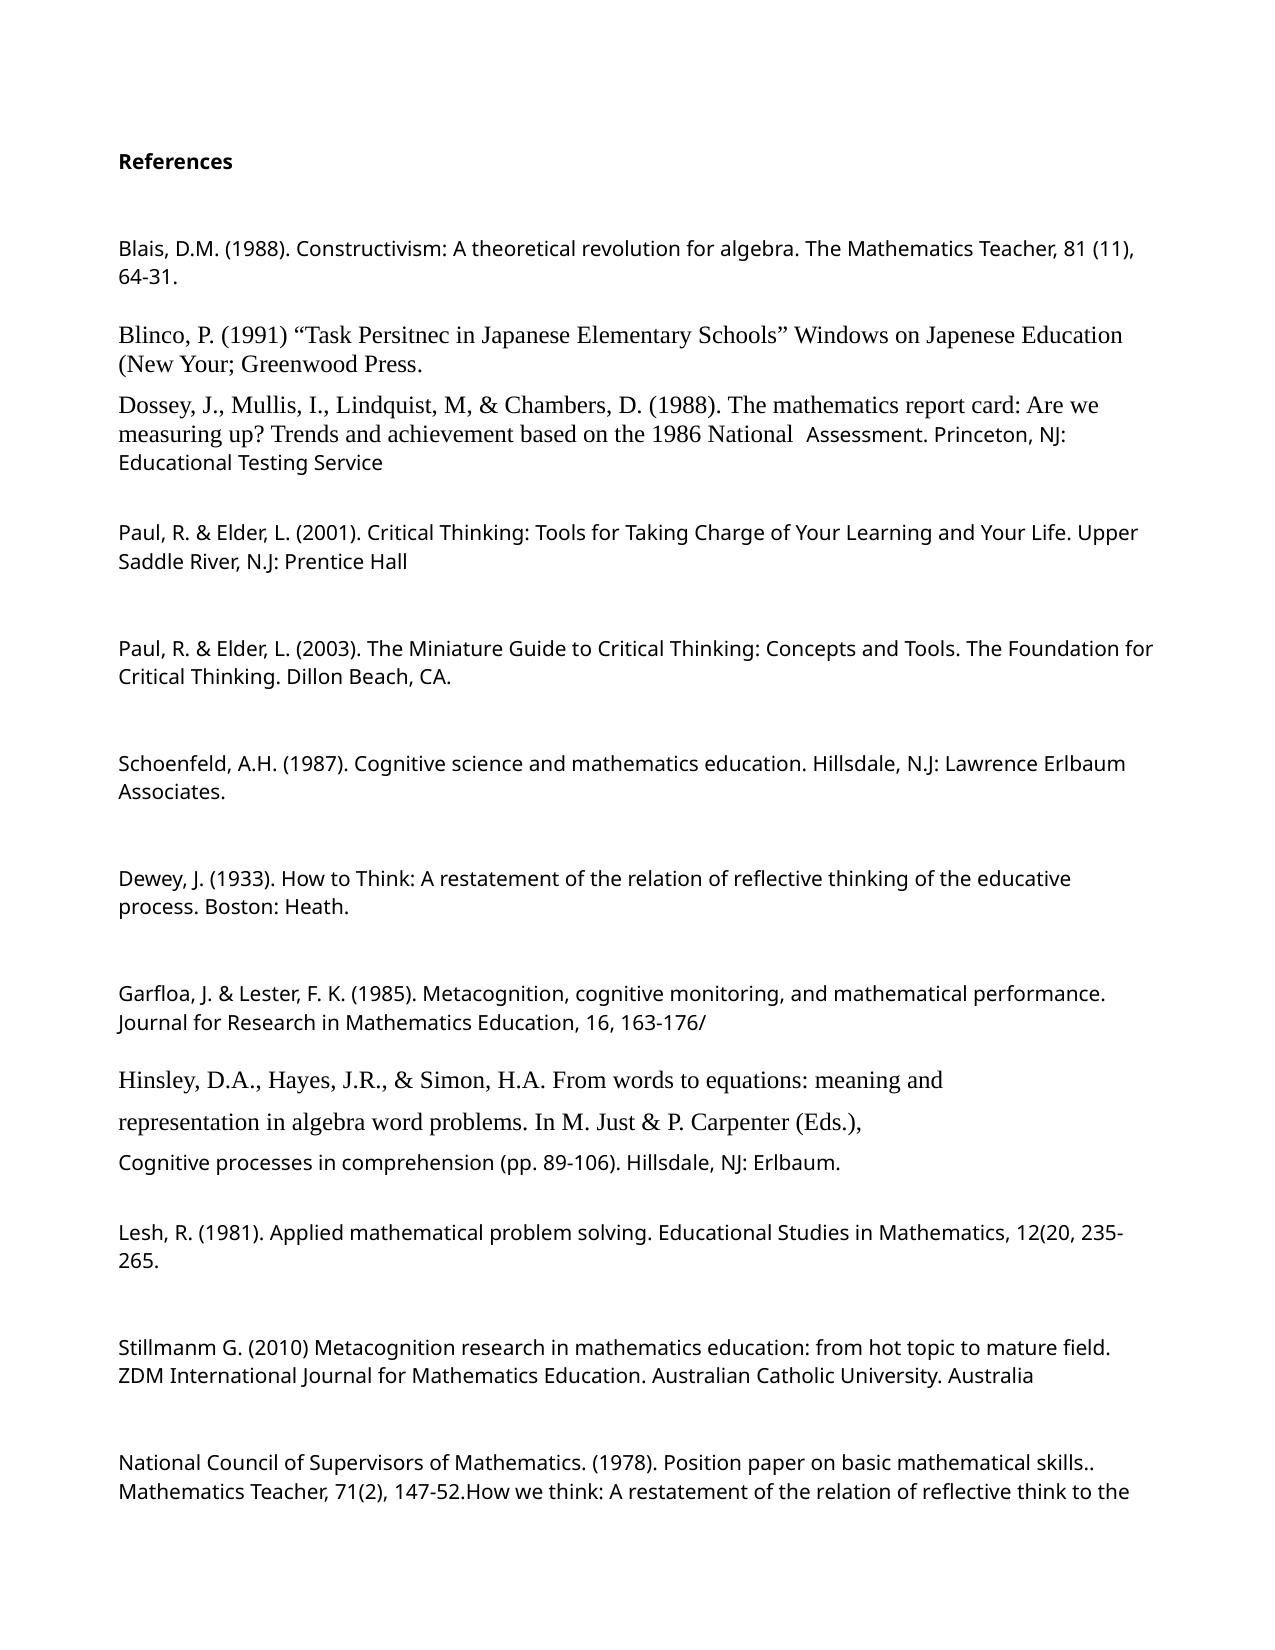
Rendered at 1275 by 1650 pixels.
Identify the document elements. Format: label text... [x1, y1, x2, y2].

text Paul, R. & Elder, L. (2001). Critical Thinking: Tools for Taking Charge of Your Learning and Your Life. Upper Saddle River, N.J: Prentice Hall [118, 518, 1157, 575]
text Hinsley, D.A., Hayes, J.R., & Simon, H.A. From words to equations: meaning and [118, 1065, 1157, 1094]
text Dewey, J. (1933). How to Think: A restatement of the relation of reflective thinking of the educative process. Boston: Heath. [118, 864, 1157, 921]
text representation in algebra word problems. In M. Just & P. Carpenter (Eds.), [118, 1107, 1157, 1135]
text Garfloa, J. & Lester, F. K. (1985). Metacognition, cognitive monitoring, and mathematical performance. Journal for Research in Mathematics Education, 16, 163-176/ [118, 979, 1157, 1036]
text Schoenfeld, A.H. (1987). Cognitive science and mathematics education. Hillsdale, N.J: Lawrence Erlbaum Associates. [118, 749, 1157, 806]
text National Council of Supervisors of Mathematics. (1978). Position paper on basic mathematical skills.. Mathematics Teacher, 71(2), 147-52.How we think: A restatement of the relation of reflective think to the [118, 1448, 1157, 1505]
text Dossey, J., Mullis, I., Lindquist, M, & Chambers, D. (1988). The mathematics report card: Are we measuring up? Trends and achievement based on the 1986 National Assessment. Princeton, NJ: Educational Testing Service [118, 390, 1157, 477]
text Lesh, R. (1981). Applied mathematical problem solving. Educational Studies in Mathematics, 12(20, 235-265. [118, 1218, 1157, 1275]
text References [118, 147, 1157, 176]
text Stillmanm G. (2010) Metacognition research in mathematics education: from hot topic to mature field. ZDM International Journal for Mathematics Education. Australian Catholic University. Australia [118, 1333, 1157, 1390]
text Cognitive processes in comprehension (pp. 89-106). Hillsdale, NJ: Erlbaum. [118, 1148, 1157, 1176]
text Blinco, P. (1991) “Task Persitnec in Japanese Elementary Schools” Windows on Japenese Education (New Your; Greenwood Press. [118, 320, 1157, 378]
text Paul, R. & Elder, L. (2003). The Miniature Guide to Critical Thinking: Concepts and Tools. The Foundation for Critical Thinking. Dillon Beach, CA. [118, 634, 1157, 691]
text Blais, D.M. (1988). Constructivism: A theoretical revolution for algebra. The Mathematics Teacher, 81 (11), 64-31. [118, 234, 1157, 291]
